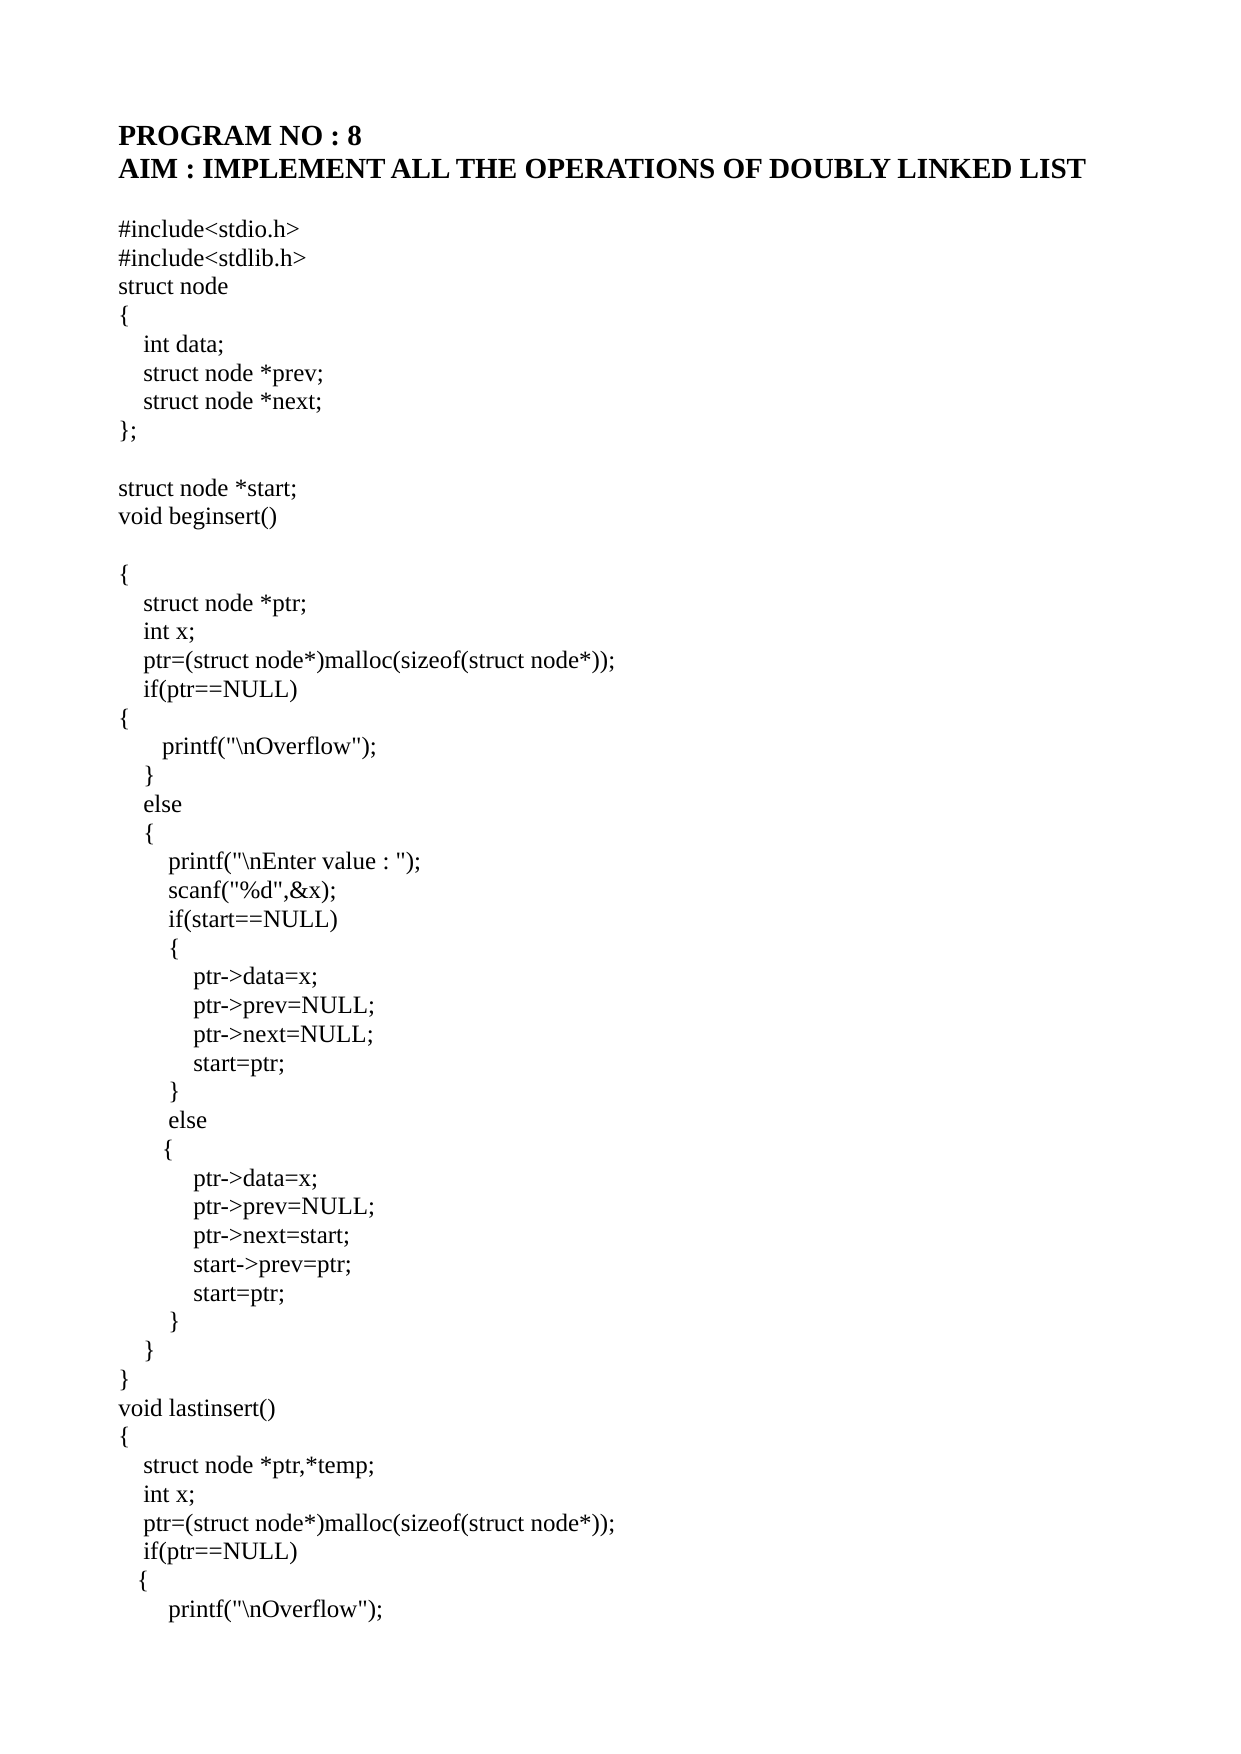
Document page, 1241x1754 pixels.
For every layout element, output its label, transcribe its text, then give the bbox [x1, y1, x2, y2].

text { [118, 1565, 1122, 1594]
text #include<stdio.h> [118, 214, 1122, 243]
text else [118, 1105, 1122, 1134]
text { [118, 703, 1122, 731]
text } [118, 1335, 1122, 1364]
text ptr->prev=NULL; [118, 1191, 1122, 1220]
text ptr->next=start; [118, 1220, 1122, 1249]
text else [118, 789, 1122, 818]
text struct node *ptr; [118, 588, 1122, 616]
text { [118, 300, 1122, 329]
text PROGRAM NO : 8 [118, 118, 1122, 152]
text start=ptr; [118, 1278, 1122, 1306]
text { [118, 818, 1122, 846]
text void lastinsert() [118, 1393, 1122, 1421]
text { [118, 559, 1122, 588]
text AIM : IMPLEMENT ALL THE OPERATIONS OF DOUBLY LINKED LIST [118, 152, 1122, 185]
text { [118, 1134, 1122, 1163]
text ptr->prev=NULL; [118, 990, 1122, 1019]
text start=ptr; [118, 1048, 1122, 1076]
text int data; [118, 329, 1122, 358]
text { [118, 933, 1122, 961]
text } [118, 1076, 1122, 1105]
text ptr->data=x; [118, 1163, 1122, 1191]
text if(ptr==NULL) [118, 1536, 1122, 1565]
text { [118, 1421, 1122, 1450]
text int x; [118, 1479, 1122, 1508]
text #include<stdlib.h> [118, 243, 1122, 271]
text } [118, 1364, 1122, 1393]
text struct node *ptr,*temp; [118, 1450, 1122, 1479]
text printf("\nEnter value : "); [118, 846, 1122, 875]
text }; [118, 415, 1122, 444]
text ptr->next=NULL; [118, 1019, 1122, 1048]
text ptr->data=x; [118, 961, 1122, 990]
text if(ptr==NULL) [118, 674, 1122, 703]
text printf("\nOverflow"); [118, 731, 1122, 760]
text start->prev=ptr; [118, 1249, 1122, 1278]
text struct node *start; [118, 473, 1122, 501]
text struct node *prev; [118, 358, 1122, 386]
text ptr=(struct node*)malloc(sizeof(struct node*)); [118, 1508, 1122, 1536]
text void beginsert() [118, 501, 1122, 530]
text printf("\nOverflow"); [118, 1594, 1122, 1623]
text if(start==NULL) [118, 904, 1122, 933]
text ptr=(struct node*)malloc(sizeof(struct node*)); [118, 645, 1122, 674]
text int x; [118, 616, 1122, 645]
text scanf("%d",&x); [118, 875, 1122, 904]
text struct node [118, 271, 1122, 300]
text struct node *next; [118, 386, 1122, 415]
text } [118, 1306, 1122, 1335]
text } [118, 760, 1122, 789]
